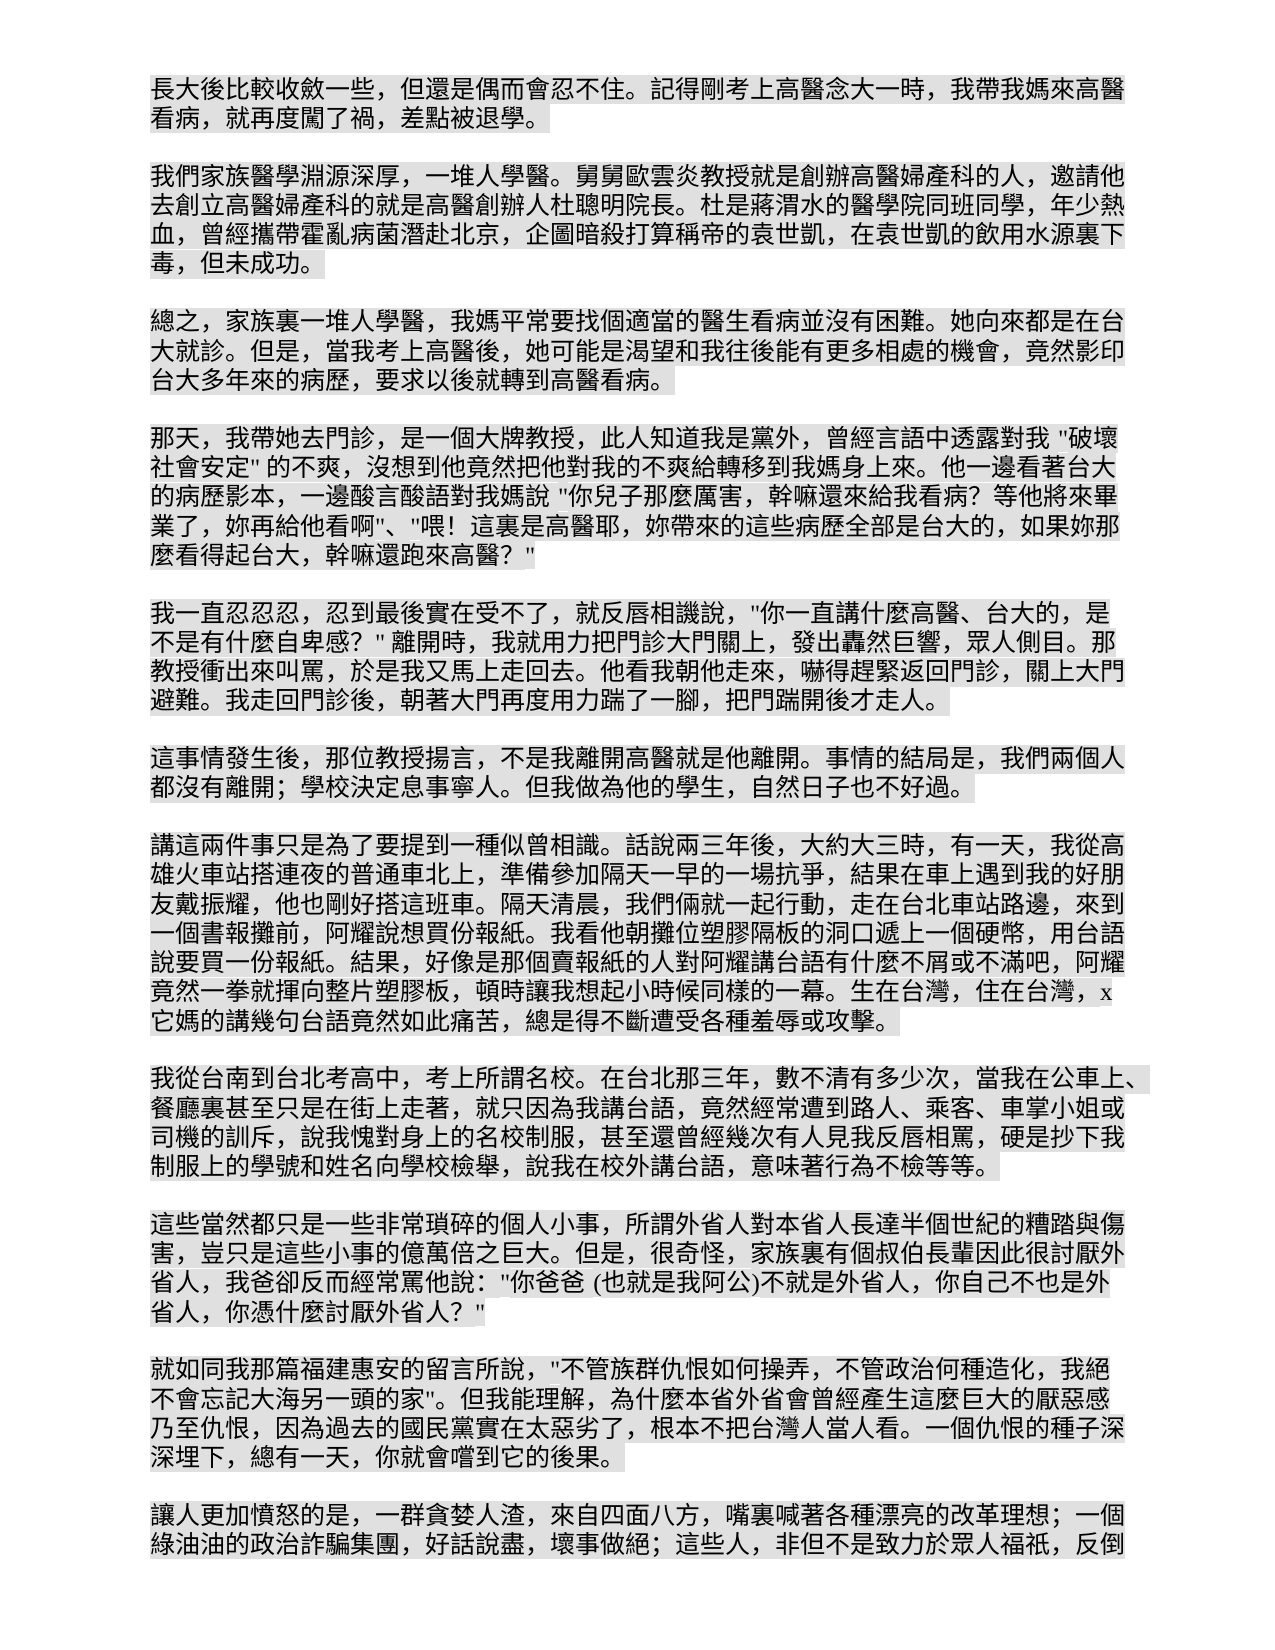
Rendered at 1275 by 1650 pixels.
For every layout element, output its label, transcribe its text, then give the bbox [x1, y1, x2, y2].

text 繼人民大學李毅教授之後，兩岸和平擂台賽又有勇士寫信前來報名，這回是祖國解放軍中將王洪光親自參賽。是中將，不是中將湯哦。報名如此踴躍，兩岸民眾愛國之心，真令人感動。王將軍不但槍桿子拿得穩，拿起筆桿來也不遑多讓，寫了篇可歌可泣的生死狀，要求擂台賽採 "往死裏打" 規則，兩人上台較量，只許一人活著出來。王將軍的文章很長，請見文末網址，我僅節錄其中一段精華。 王將軍的勇猛氣魄，再一次讓咱們對解放軍刮目相看，特別是他對周子瑜小姑娘的一番英勇訓斥，本席會考慮額外頒發一塊勇士獎章給他；同時本席也要在此呼籲，被王將軍歌頌為民族英雄的黃安能勇於代表對岸參加擂台賽，可別當縮頭烏龜哦。 以上純搞笑。對此，我心裏其實是很痛苦的。Kusturica 說得對，"再也沒有比兄弟相殘更可悲的戰爭了"。還記得曾經有個國家叫南斯拉夫嗎？在美國與西方媒體的煽動挑撥及武力侵略下，民族對立，骨肉相殘，血流成河，堆屍如山，南斯拉夫就這樣不見了。歷史從來不曾吝於告訴我們人事物的原理與障礙，但同樣的悲劇卻依舊輪迴不斷，一再上演。 真難想像怎麼會有這麼笨的將軍。周子瑜的事情是這樣：人家故意在選前一刻給你弄個事件，設個局，挖個坑讓你跳，把你活埋，你卻反而事後還把坑挖得更深一點，而且還自鳴得意，威武不屈；實在是蠢到難以想像。也許不是蠢，而是因為強者一方總是自恃武力或暴力可以壓倒一切，島內如此，島外亦然。 說起兩岸恩怨情仇，做為其中的一份子，多少得用第一人稱說從頭： 我從小生性溫和，情感豐富，眼淚往往就像自來水那樣，說來就來。小時候學校仍有體罰，我是模範生，功課好，幾乎不曾挨過打。但是同學們可慘了，成績少考個幾分，打！上課私下跟隔壁同學講兩句話，打！上課老師問你問題答不出來，打！每天就是打打打。 但是，我念的班級比較特別，老師要打人之前得先問過我。為什麼？是怕我揍他嗎？當然不是。是怕我哭。不知道為什麼，打在同學身上，卻深深痛在我心；不管是誰被打，我總會馬上淚如雨下，難以抑制，非常變態，連我也搞不清楚自己怎麼會這樣濫情，只是打同學幾下手心，又不是砍頭，有什麼好難過的？ 於是，有些老師要打人之前，就會叫我先出去迴避，到教室外面看風景，眼不看為淨，省得我哭成淚人兒，讓他對同學下不了毒手。但是，我在教室外其實還是哭不停，哭得更嚴重，因為聽到籐條揮落聲，心裏更難過。 有一次，小學二年級吧，班上一位男同學犯了有點嚴重的行為，調皮搗蛋打爛了學校附近一位老婦人住家的窗戶，老師要追究凶手時，我怕這同學挨打，就自動舉手揹起黑鍋，說是我不小心打破的，其實我是在現場勸阻無效，根本不是我打破的。我之所以自願揹黑鍋，不是因為講義氣，而是因為我實在不忍心看到同學被老師打。 小時候幾乎天天哭，對萬事萬物都很動情，經常被嘲笑，就連爸媽也經常開玩笑說我長大後不妨考慮去歌仔戲團求職，唱苦旦，眼睛不用點綠油精，說哭就能哭。不知道為什麼，當我稍微長大一點後 (直到現在)，我就再也不曾、也不願在任何人面前再掉一滴眼淚。 從小多愁善感，但是，如果你以為我真的很溫和，那你就錯了。我爸媽出門洽公甚至就醫，往往不敢帶我在身邊。為什麼？因為怕我闖禍。你知道，那個年代，外省人糟踏台灣人糟踏得很厲害，而且是全面性的，入骨的，毫不留情的，無時無刻的。相信年紀大約50歲以上的，應該小時候脖子上都曾經掛過狗牌，在學校操場或教室走廊上罰站，狗牌寫著："我講台語，我沒水準" 或 "我不愛國，我講台語" 之類。每天的電視節目，凡是低能的、智障的、醜八怪的、邪里邪氣、沒文化的角色，全是講台語；凡是英俊瀟灑、美如天仙氣質非凡的，正直的，善良的，才高八斗的，明辨事理的，全是講國語。 我父母之所以不太敢帶我出門洽公，就是因為怕我因此跟人起衝突。我盡量可以忍受別人對我的種種羞辱 (就只因為我講了台語)，但我沒法忍受有人膽敢當著我的面對我父母不禮貌。 我爸媽不太會講國語，因此在外洽公經常遭到無禮對待或刁難，比方說愛理不理態度惡劣，比方說對方明明可以用台語或講慢一點的國語解釋清楚，卻偏偏故意要把國語講得很快很抽象，故意讓我父母聽不懂，製造為難，然後再對他們開罵。我曾因此跳起來，一拳擊向某個單位的辦事櫃台的塑膠隔板。如果它是玻璃做的，這樣一拳下去，肯定得當場血濺五步。那時候，我還只是一個唸小學、頂多國中的小朋友，火氣卻很大，跟平常的溫和樣，判若兩人，其實內心是完全一致的。 長大後比較收斂一些，但還是偶而會忍不住。記得剛考上高醫念大一時，我帶我媽來高醫看病，就再度闖了禍，差點被退學。 我們家族醫學淵源深厚，一堆人學醫。舅舅歐雲炎教授就是創辦高醫婦產科的人，邀請他去創立高醫婦產科的就是高醫創辦人杜聰明院長。杜是蔣渭水的醫學院同班同學，年少熱血，曾經攜帶霍亂病菌潛赴北京，企圖暗殺打算稱帝的袁世凱，在袁世凱的飲用水源裏下毒，但未成功。 總之，家族裏一堆人學醫，我媽平常要找個適當的醫生看病並沒有困難。她向來都是在台大就診。但是，當我考上高醫後，她可能是渴望和我往後能有更多相處的機會，竟然影印台大多年來的病歷，要求以後就轉到高醫看病。 那天，我帶她去門診，是一個大牌教授，此人知道我是黨外，曾經言語中透露對我 "破壞社會安定" 的不爽，沒想到他竟然把他對我的不爽給轉移到我媽身上來。他一邊看著台大的病歷影本，一邊酸言酸語對我媽說 "你兒子那麼厲害，幹嘛還來給我看病？等他將來畢業了，妳再給他看啊"、"喂！這裏是高醫耶，妳帶來的這些病歷全部是台大的，如果妳那麼看得起台大，幹嘛還跑來高醫？" 我一直忍忍忍，忍到最後實在受不了，就反唇相譏說，"你一直講什麼高醫、台大的，是不是有什麼自卑感？" 離開時，我就用力把門診大門關上，發出轟然巨響，眾人側目。那教授衝出來叫罵，於是我又馬上走回去。他看我朝他走來，嚇得趕緊返回門診，關上大門避難。我走回門診後，朝著大門再度用力踹了一腳，把門踹開後才走人。 這事情發生後，那位教授揚言，不是我離開高醫就是他離開。事情的結局是，我們兩個人都沒有離開；學校決定息事寧人。但我做為他的學生，自然日子也不好過。 講這兩件事只是為了要提到一種似曾相識。話說兩三年後，大約大三時，有一天，我從高雄火車站搭連夜的普通車北上，準備參加隔天一早的一場抗爭，結果在車上遇到我的好朋友戴振耀，他也剛好搭這班車。隔天清晨，我們倆就一起行動，走在台北車站路邊，來到一個書報攤前，阿耀說想買份報紙。我看他朝攤位塑膠隔板的洞口遞上一個硬幣，用台語說要買一份報紙。結果，好像是那個賣報紙的人對阿耀講台語有什麼不屑或不滿吧，阿耀竟然一拳就揮向整片塑膠板，頓時讓我想起小時候同樣的一幕。生在台灣，住在台灣，x它媽的講幾句台語竟然如此痛苦，總是得不斷遭受各種羞辱或攻擊。 我從台南到台北考高中，考上所謂名校。在台北那三年，數不清有多少次，當我在公車上、餐廳裏甚至只是在街上走著，就只因為我講台語，竟然經常遭到路人、乘客、車掌小姐或司機的訓斥，說我愧對身上的名校制服，甚至還曾經幾次有人見我反唇相罵，硬是抄下我制服上的學號和姓名向學校檢舉，說我在校外講台語，意味著行為不檢等等。 這些當然都只是一些非常瑣碎的個人小事，所謂外省人對本省人長達半個世紀的糟踏與傷害，豈只是這些小事的億萬倍之巨大。但是，很奇怪，家族裏有個叔伯長輩因此很討厭外省人，我爸卻反而經常罵他說："你爸爸 (也就是我阿公)不就是外省人，你自己不也是外省人，你憑什麼討厭外省人？" 就如同我那篇福建惠安的留言所說，"不管族群仇恨如何操弄，不管政治何種造化，我絕不會忘記大海另一頭的家"。但我能理解，為什麼本省外省會曾經產生這麼巨大的厭惡感乃至仇恨，因為過去的國民黨實在太惡劣了，根本不把台灣人當人看。一個仇恨的種子深深埋下，總有一天，你就會嚐到它的後果。 讓人更加憤怒的是，一群貪婪人渣，來自四面八方，嘴裏喊著各種漂亮的改革理想；一個綠油油的政治詐騙集團，好話說盡，壞事做絕；這些人，非但不是致力於眾人福祇，反倒完全反其道而行，專為個人謀取暴利與權勢；非但不是致力於族群衝突的和解與化解，反倒盡一切力量渲染、擴大、挑撥，甚至造謠，藉以毫無上限地擴大成為一種彷彿與大陸人不共戴天的族群仇恨，藉以從中撈取個人權勢地位與暴利而不惜以公眾福祇為代價。 至於在對岸的這一頭，這位王洪光將軍殺氣騰騰的想法與言論，我不知道究竟有多少代表性。假若這樣一種蠢到爆的思維是對岸掌權者的一種主流思想，那麼，可預見的是，國民黨當年所埋下的這顆仇恨的種子，經過綠油油的人渣黨徒們的刻意渲染與炒作，然後再加上對岸這些頭殼壞掉的掌權者們進一步的推波助瀾，難道你會以為我們往後會有太平日子？難道你真的相信，就只因為一方武力強大，就能強大到足以消滅另一方一再被渲染被加工製造的仇恨？武力只能取人性命，絕不可能平息仇恨。 有人問Chomsky說，如何消滅恐怖主義，Chomsky說，美國從此不再侵略，恐怖主義馬上少一半。在我看來亦如是，自以為強勢或主流的一方，如果他永遠都只是想憑藉其強勢來欺壓弱勢或少數一方，世上仇恨與衝突將永遠沒完沒了，我們遲早都會成為所謂恐怖份子。弱勢一方的絕望、無助與挫折，很容易就會轉化成大不了同歸於盡的仇恨與暴力。 這就如同在台灣這樣一個好話說盡壞事做絕的綠油油島上，主流一方總是盡一切能力傷害少數異己，藉著根本數不清的謊言、造謠與政治操弄，藉著永無止盡的洗腦，製造綠衛兵，發揚陰暗邪惡的暴民文化，毫無止境地傷害各種基本價值，我同樣也因此能深深體會為什麼會有些台灣人轉而希望祖國能動用武力來消滅這些囂張跋扈無惡不作的綠油油勢力。 但我始終相信，這類引清兵入關的念頭最好不要來真的，因為武力只會製造更多問題，而無法解決問題。同時我也相信，惡事應被制止，應被譴責，但制止與譴責的目的乃是為了基本的善，而不是為了任何一種政治主張。惟有依附在基本的良善價值底下，生命才值得存活，生活也才有可能有它應有的美好。 陳真 ==================== http://bbs.tiexue.net/post2_11193319_1.html 當下更要旗幟鮮明地反“台獨” (節錄) 作者：解放軍中將王洪光 (原南京軍區副司令員) 臺灣大選前夕，“周子瑜事件”被炒熱，這不是偶然的。周子瑜一個16歲的小姑娘，在政治上懂得什麽呢？這個事件至少反映了三個事實。 一是“存在決定意識”，說明周在臺灣這個“台獨”環境和氛圍中長大的孩子，在周圍大人們天天講“台獨”、天天罵大陸的烏煙瘴氣中成長，自然而然就成了具有“台獨”理念的人。在台島這二三十年“去中國化”、“皇民化”、“獨化”中長大的一代，周子瑜只是一個代表。可怕的是整個新生代絕大部分都是這樣的人，他們是臺灣的未來，又是一代數典忘祖的人，兩岸對他們來講沒有“一家親”的經歷和感覺。中國在他們的心中，只是思想遙遠的另一個國度。“反服貿”、“太陽花學運”、“反課綱”不就是這些熊孩子搞起來的嗎？民進黨在後面的挑唆和支援，只是事件的外因，而這些孩子的“台獨”思潮，才是起決定作用的內因。 二是島內“台獨”勢力炒作16歲小女孩可憐，被逼向大陸“道歉”，大打其屢試不爽的“悲情”牌，用這個事件打擊承認“一個中國”的藍營，為勝選再壓上一個砝碼。綠營這樣做本不奇怪，奇怪的在於，國民黨再一次被民進黨綁架。甚至朱立倫說“對於一個16歲的年輕人，這樣太殘忍了。周子瑜，歡迎回家。”國民黨爲了保選票，還譴責黃安的舉動。國民黨在拉下洪秀柱之後，再一次隨風起舞，打壓自己人。這樣的政黨，是非不分，不下臺，誰下臺！ 周在韓國的活動並不是持什麽旗的問題，在大陸之外大多數場合舉什麽旗不是問題，但她登記的國籍是“臺灣”，她的言論具有強烈的“台獨”色彩，圖片和視頻都可爲證。黃安把她揭發出來，還她本來面目，有什麽不對嗎？在大是大非面前，沒有老幼之分，李登輝90多歲，如按中國尊老愛幼的傳統，是不是也不該反對他的“台獨”和漢奸言論？ 大陸民眾並不需要周子瑜假惺惺的道歉，骨子裏並沒有變，我們只能看作她是向人民幣致歉。臺灣、香港藝人想到內地賺錢，唯一的辦法就是免談政治，藍皮綠芯的臺灣藝人在大陸賺錢還少嗎？又想到同是臺灣藝人的羅志祥，前幾天說“我們都是中國人”，遭到“台獨”勢力的瘋狂圍剿，臺灣已然是一個“綠色恐怖”的社會，都不讓人說話，還厚著臉皮自誇“民主”。如此仇視中國、仇視大陸，“台獨”的年輕化發展，還不讓人擔憂嗎？黃安是島內為數不多的反“台獨”英雄，在島內濁浪滔天的環境下，黃安方顯英雄本色，讓人讚歎！黃安背後有13億大陸民衆的強大民意支援，何所畏懼！ 三是大陸民意不可輕、不可辱。祖國統一和反對國家分裂，不僅是國家層面的事，也不僅是共產黨和國民黨、民進黨之間的事，更是老百姓的事。大陸社會主義民主制度發展到當今，人民當家作主、中囯共產黨領導和依法治國的結合越來越緊密。人民的意願就是中國共產黨的意願，就是中華人民共和國的意願。島內各個政治集團聽好了，不要以為只要跟中國共產黨打交道就好了。共產黨是全中國人民的黨，是為人民服務的黨，共產黨執政代表了全國人民的意志。當今大陸民眾反“台獨”意願空前高漲，“武力解放臺灣”的呼聲也不是少數人的聲音。 周子瑜等“台獨”藝人在當下暴露出來，並不是偶然的，試想前幾年也有“台獨”、“港獨”藝人被揭發出來，怎麽沒有形成全民共討之的局面？大陸民眾面對“台獨”的得寸進尺、倡狂進攻，已經全面覺悟。《環球網》關於一些大陸網民自發的“帝吧出征”反“台獨”行動，民調得到大陸網民高達94%的支援度。要知道大陸網民有近7個億！完全可以代表全體中國人民的意願！ 蔡英文經常把臺灣2300萬民意常掛在嘴邊，怎麽不考慮考慮大陸13億民意？大陸網民如此一致地支援黃安，如此一致地揭批周子瑜，並沒有什麽人授意，完全是自覺的行動。黃安到國台辦揭批“台獨”，得到國台辦的回應；周子瑜等一些“台獨”、“港獨”藝人要到大陸來演出賺錢，遭到大陸網民空前地抵制，安徽電視臺、北京電視臺、廣西等一些電視臺和演藝公司立即回應並解約，體現了大陸民眾、團體機構、官民媒體一致的意志。這就是大陸民意。今後島內有什麽政治集團、財團、團體、機構和個人到大陸來辦什麽事，賺什麽錢，請尊重大陸民意。否則將碰得頭破血流，勿謂予未言之。 [150, 75, 1125, 1559]
